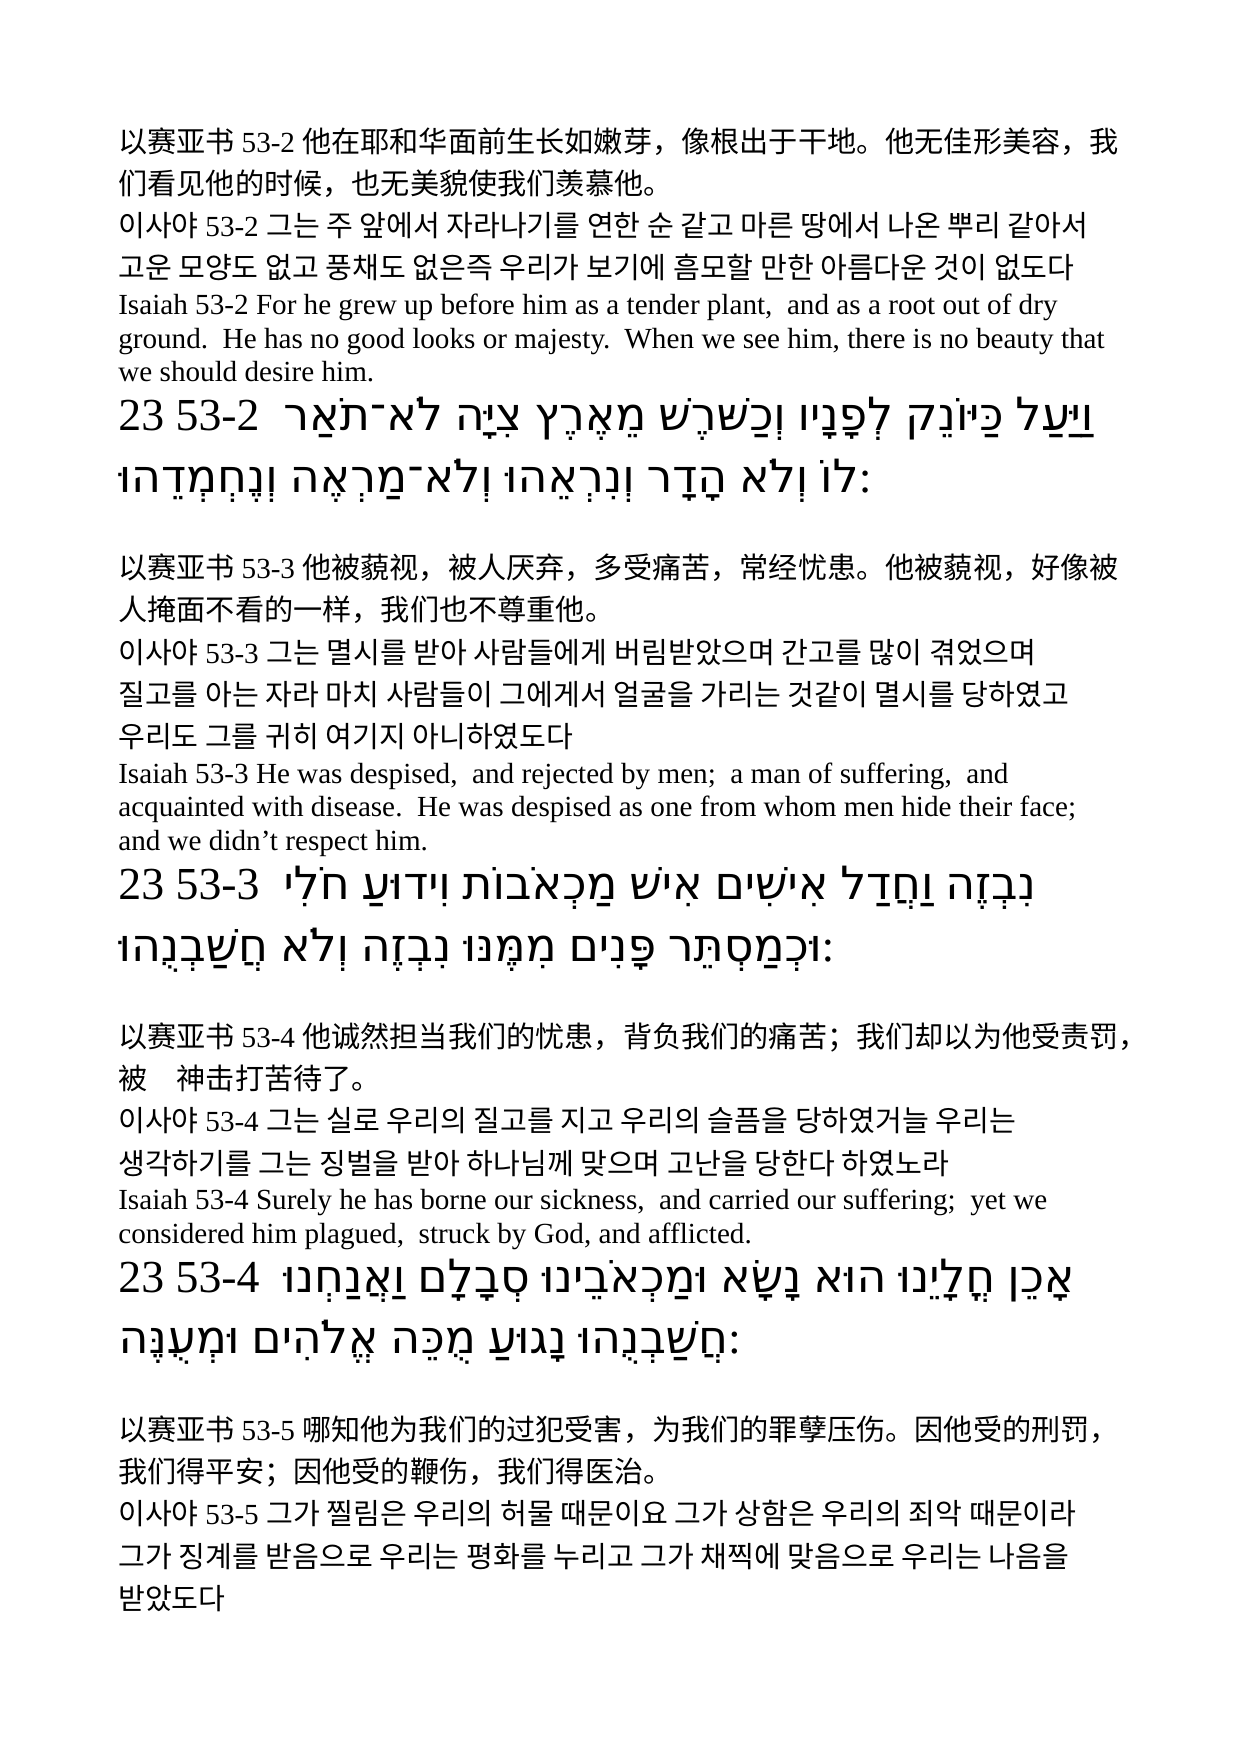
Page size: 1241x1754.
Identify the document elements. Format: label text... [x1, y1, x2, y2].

text 23 53-4 אָכֵן חֳלָיֵנוּ הוּא נָשָׂא וּמַכְאֹבֵינוּ סְבָלָם וַאֲנַחְנוּ חֲשַׁבְנֻהוּ נָגוּעַ מֻכֵּה אֱלֹהִים וּמְעֻנֶּה: [118, 1249, 1122, 1373]
text Isaiah 53-4 Surely he has borne our sickness, and carried our suffering; yet we considered him plagued, struck by God, and afflicted. [118, 1182, 1122, 1249]
text Isaiah 53-2 For he grew up before him as a tender plant, and as a root out of dry ground. He has no good looks or majesty. When we see him, there is no beauty that we should desire him. [118, 287, 1122, 388]
text 23 53-2 וַיַּעַל כַּיּוֹנֵק לְפָנָיו וְכַשּׁרֶשׁ מֵאֶרֶץ צִיָּה לֹא־תֹאַר לוֹ וְלֹא הָדָר וְנִרְאֵהוּ וְלֹא־מַרְאֶה וְנֶחְמְדֵהוּ: [118, 388, 1122, 511]
text 以赛亚书 53-2 他在耶和华面前生长如嫩芽，像根出于干地。他无佳形美容，我们看见他的时候，也无美貌使我们羡慕他。 [118, 118, 1122, 203]
text 이사야 53-2 그는 주 앞에서 자라나기를 연한 순 같고 마른 땅에서 나온 뿌리 같아서 고운 모양도 없고 풍채도 없은즉 우리가 보기에 흠모할 만한 아름다운 것이 없도다 [118, 203, 1122, 287]
text 23 53-3 נִבְזֶה וַחֲדַל אִישִׁים אִישׁ מַכְאֹבוֹת וִידוּעַ חֹלִי וּכְמַסְתֵּר פָּנִים מִמֶּנּוּ נִבְזֶה וְלֹא חֲשַׁבְנֻהוּ: [118, 857, 1122, 980]
text 이사야 53-5 그가 찔림은 우리의 허물 때문이요 그가 상함은 우리의 죄악 때문이라 그가 징계를 받음으로 우리는 평화를 누리고 그가 채찍에 맞음으로 우리는 나음을 받았도다 [118, 1491, 1122, 1618]
text Isaiah 53-3 He was despised, and rejected by men; a man of suffering, and acquainted with disease. He was despised as one from whom men hide their face; and we didn’t respect him. [118, 756, 1122, 857]
text 이사야 53-4 그는 실로 우리의 질고를 지고 우리의 슬픔을 당하였거늘 우리는 생각하기를 그는 징벌을 받아 하나님께 맞으며 고난을 당한다 하였노라 [118, 1098, 1122, 1182]
text 이사야 53-3 그는 멸시를 받아 사람들에게 버림받았으며 간고를 많이 겪었으며 질고를 아는 자라 마치 사람들이 그에게서 얼굴을 가리는 것같이 멸시를 당하였고 우리도 그를 귀히 여기지 아니하였도다 [118, 629, 1122, 756]
text 以赛亚书 53-4 他诚然担当我们的忧患，背负我们的痛苦；我们却以为他受责罚，被 神击打苦待了。 [118, 1013, 1122, 1098]
text 以赛亚书 53-5 哪知他为我们的过犯受害，为我们的罪孽压伤。因他受的刑罚，我们得平安；因他受的鞭伤，我们得医治。 [118, 1406, 1122, 1491]
text 以赛亚书 53-3 他被藐视，被人厌弃，多受痛苦，常经忧患。他被藐视，好像被人掩面不看的一样，我们也不尊重他。 [118, 544, 1122, 629]
